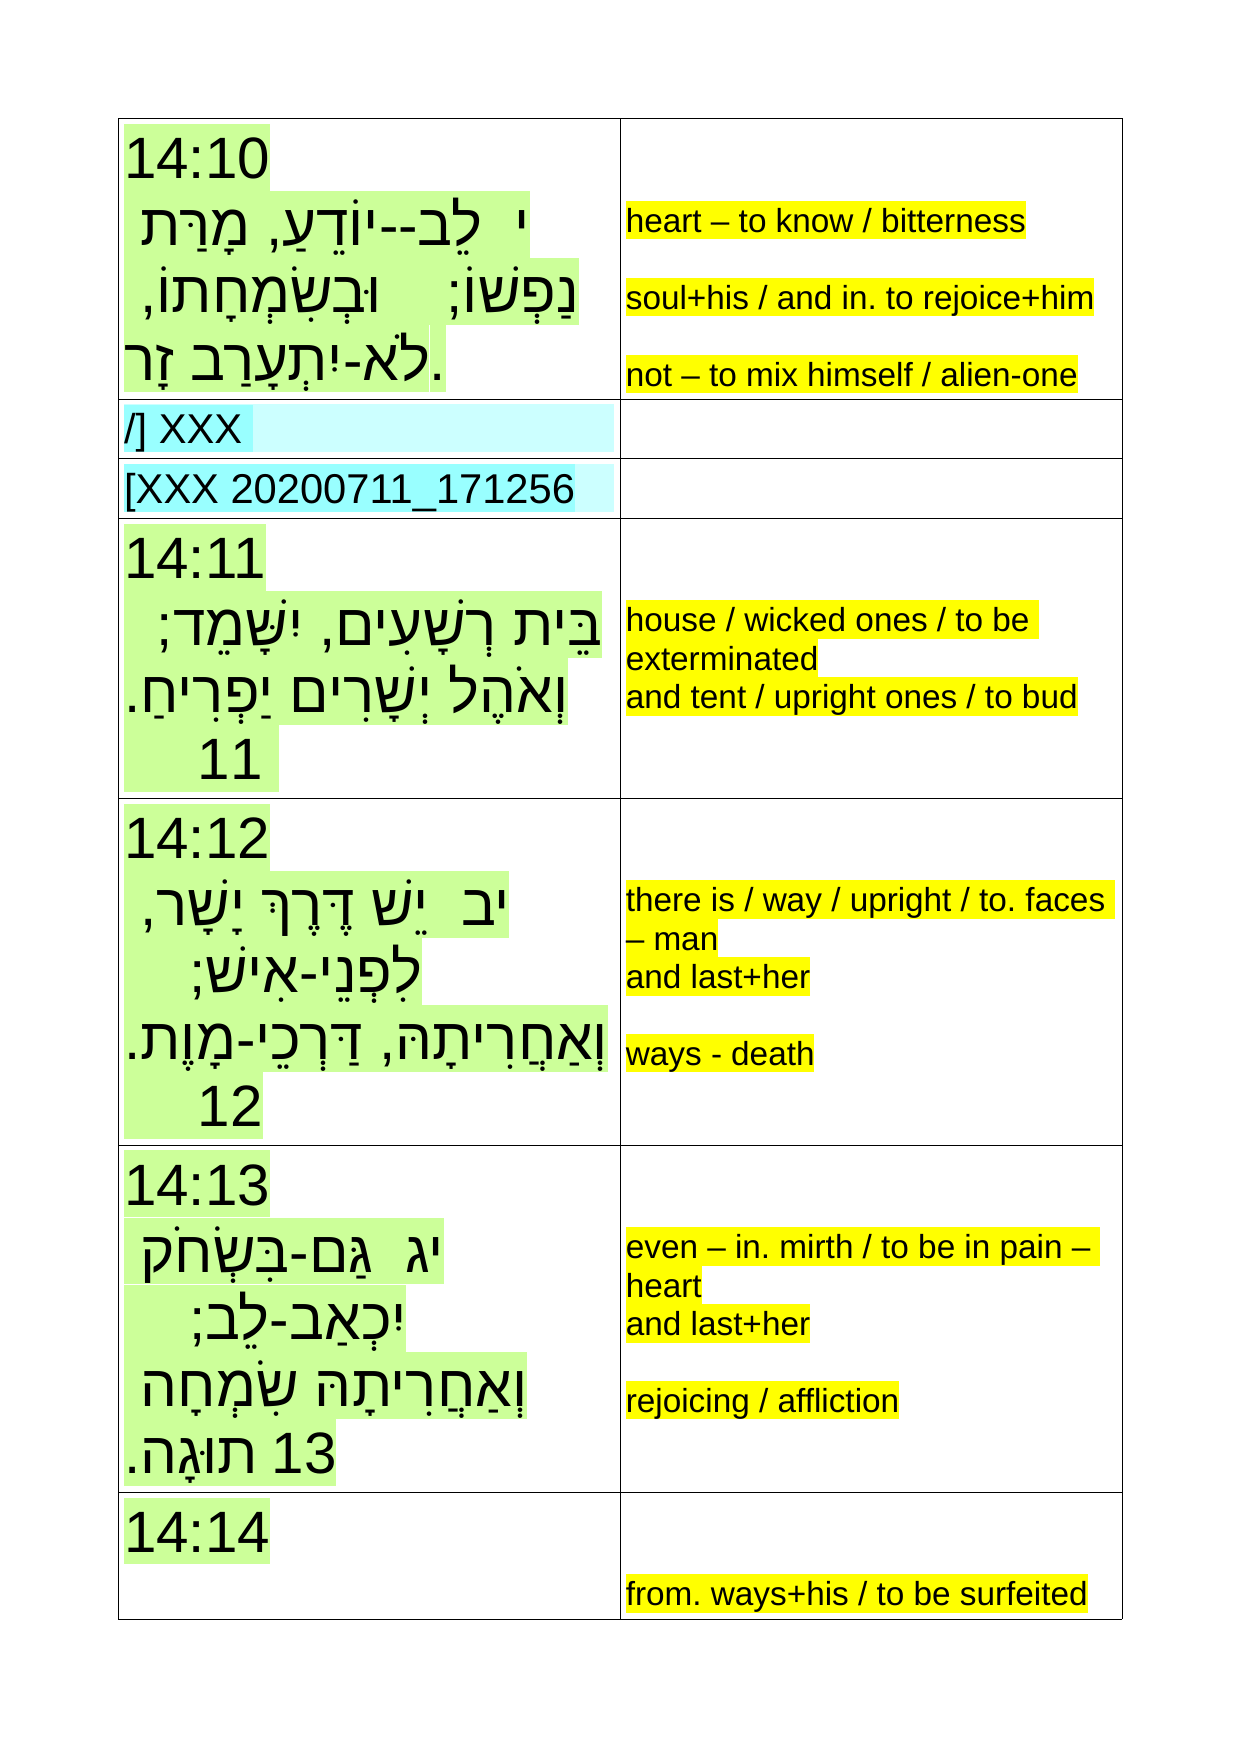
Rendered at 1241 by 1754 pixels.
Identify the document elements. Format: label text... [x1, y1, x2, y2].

table_cell 14:14 יד מִדְּרָכָיו יִשְׂבַּע, סוּג לֵב; וּמֵעָלָיו, אִישׁ טוֹב. 14 [119, 1493, 620, 1618]
table_cell /] XXX [119, 400, 620, 458]
table_cell even – in. mirth / to be in pain – heart and last+her rejoicing / affliction [621, 1146, 1122, 1492]
table_cell [XXX 20200711_171256 [119, 459, 620, 518]
table_cell 14:11 בֵּית רְשָׁעִים, יִשָּׁמֵד; וְאֹהֶל יְשָׁרִים יַפְרִיחַ. 11 [119, 519, 620, 798]
table_cell house / wicked ones / to be exterminated and tent / upright ones / to bud [621, 519, 1122, 798]
table_cell from. ways+his / to be surfeited [621, 1493, 1122, 1618]
table_cell [621, 400, 1122, 458]
table_cell 14:13 יג גַּם-בִּשְׂחֹק יִכְאַב-לֵב; וְאַחֲרִיתָהּ שִׂמְחָה תוּגָה. 13 [119, 1146, 620, 1492]
table_cell there is / way / upright / to. faces – man and last+her ways - death [621, 799, 1122, 1144]
table_cell 14:10 י לֵב--יוֹדֵעַ, מָרַּת נַפְשׁוֹ; וּבְשִׂמְחָתוֹ, לֹא-יִתְעָרַב זָר. [119, 119, 620, 399]
table_cell heart – to know / bitterness soul+his / and in. to rejoice+him not – to mix himself / alien-one [621, 119, 1122, 399]
table_cell 14:12 יב יֵשׁ דֶּרֶךְ יָשָׁר, לִפְנֵי-אִישׁ; וְאַחֲרִיתָהּ, דַּרְכֵי-מָוֶת. 12 [119, 799, 620, 1144]
table_cell [621, 459, 1122, 518]
